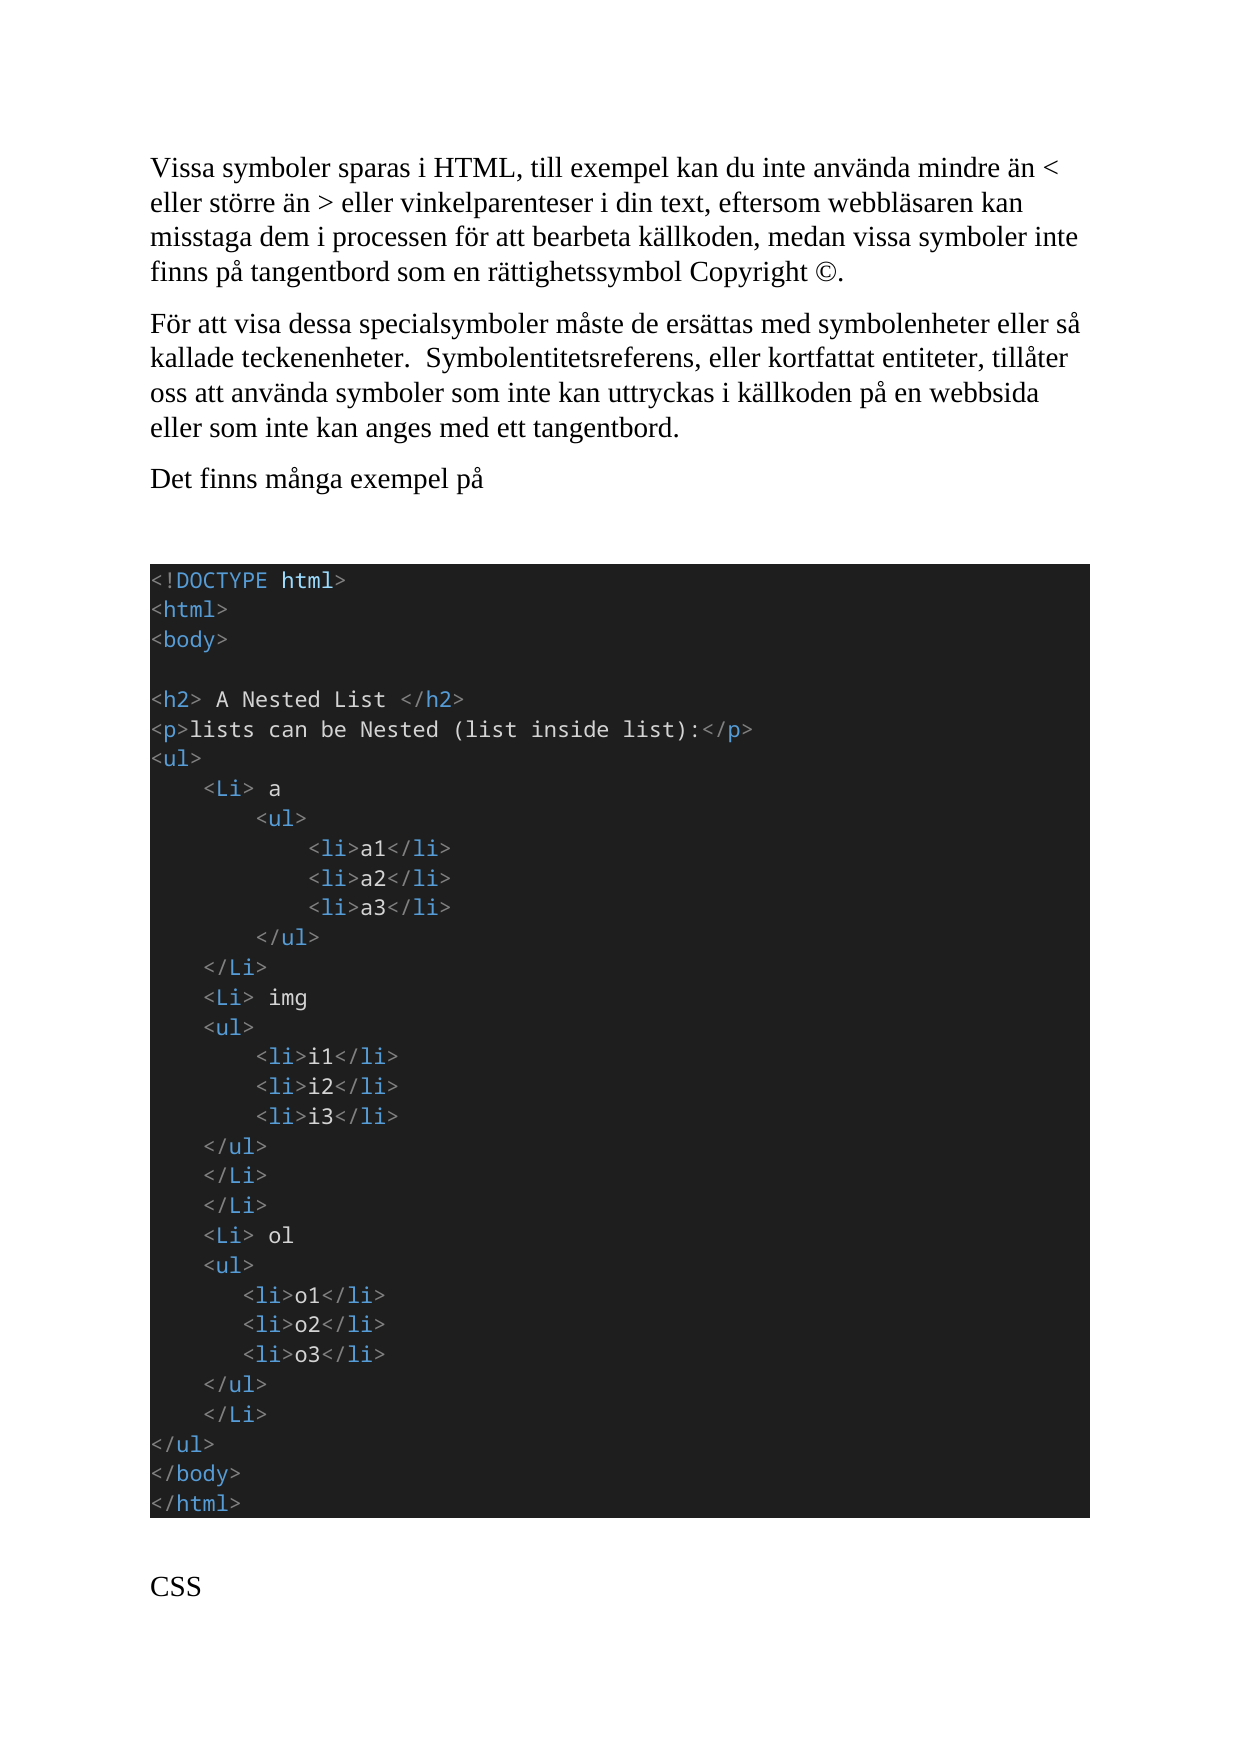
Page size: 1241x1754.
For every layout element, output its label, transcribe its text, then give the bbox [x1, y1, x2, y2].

text </ul> [150, 922, 1090, 952]
text </html> [150, 1488, 1090, 1518]
text <ul> [150, 1250, 1090, 1279]
text <li>a3</li> [150, 892, 1090, 922]
text <Li> a [150, 773, 1090, 803]
text <li>a2</li> [150, 862, 1090, 892]
text </Li> [150, 1190, 1090, 1220]
text </Li> [150, 1160, 1090, 1190]
text <li>i3</li> [150, 1101, 1090, 1131]
text CSS [150, 1569, 1090, 1603]
text Vissa symboler sparas i HTML, till exempel kan du inte använda mindre än < eller större än > eller vinkelparenteser i din text, eftersom webbläsaren kan misstaga dem i processen för att bearbeta källkoden, medan vissa symboler inte finns på tangentbord som en rättighetssymbol Copyright ©. [150, 150, 1090, 288]
text Det finns många exempel på [150, 462, 1090, 495]
text <Li> ol [150, 1220, 1090, 1250]
text <li>i1</li> [150, 1041, 1090, 1071]
text <li>o1</li> [150, 1279, 1090, 1309]
text <Li> img [150, 982, 1090, 1011]
text <!DOCTYPE html> [150, 564, 1090, 594]
text <li>i2</li> [150, 1071, 1090, 1101]
text <ul> [150, 803, 1090, 833]
text <ul> [150, 1011, 1090, 1041]
text <li>o3</li> [150, 1339, 1090, 1369]
text </ul> [150, 1369, 1090, 1399]
text </Li> [150, 1399, 1090, 1428]
text <h2> A Nested List </h2> [150, 684, 1090, 713]
text <li>o2</li> [150, 1309, 1090, 1339]
text <html> [150, 594, 1090, 624]
text För att visa dessa specialsymboler måste de ersättas med symbolenheter eller så kallade teckenenheter. Symbolentitetsreferens, eller kortfattat entiteter, tillåter oss att använda symboler som inte kan uttryckas i källkoden på en webbsida eller som inte kan anges med ett tangentbord. [150, 306, 1090, 444]
text </body> [150, 1458, 1090, 1488]
text <li>a1</li> [150, 833, 1090, 862]
text <ul> [150, 743, 1090, 773]
text </ul> [150, 1428, 1090, 1458]
text <body> [150, 624, 1090, 654]
text </ul> [150, 1131, 1090, 1160]
text </Li> [150, 952, 1090, 982]
text <p>lists can be Nested (list inside list):</p> [150, 713, 1090, 743]
